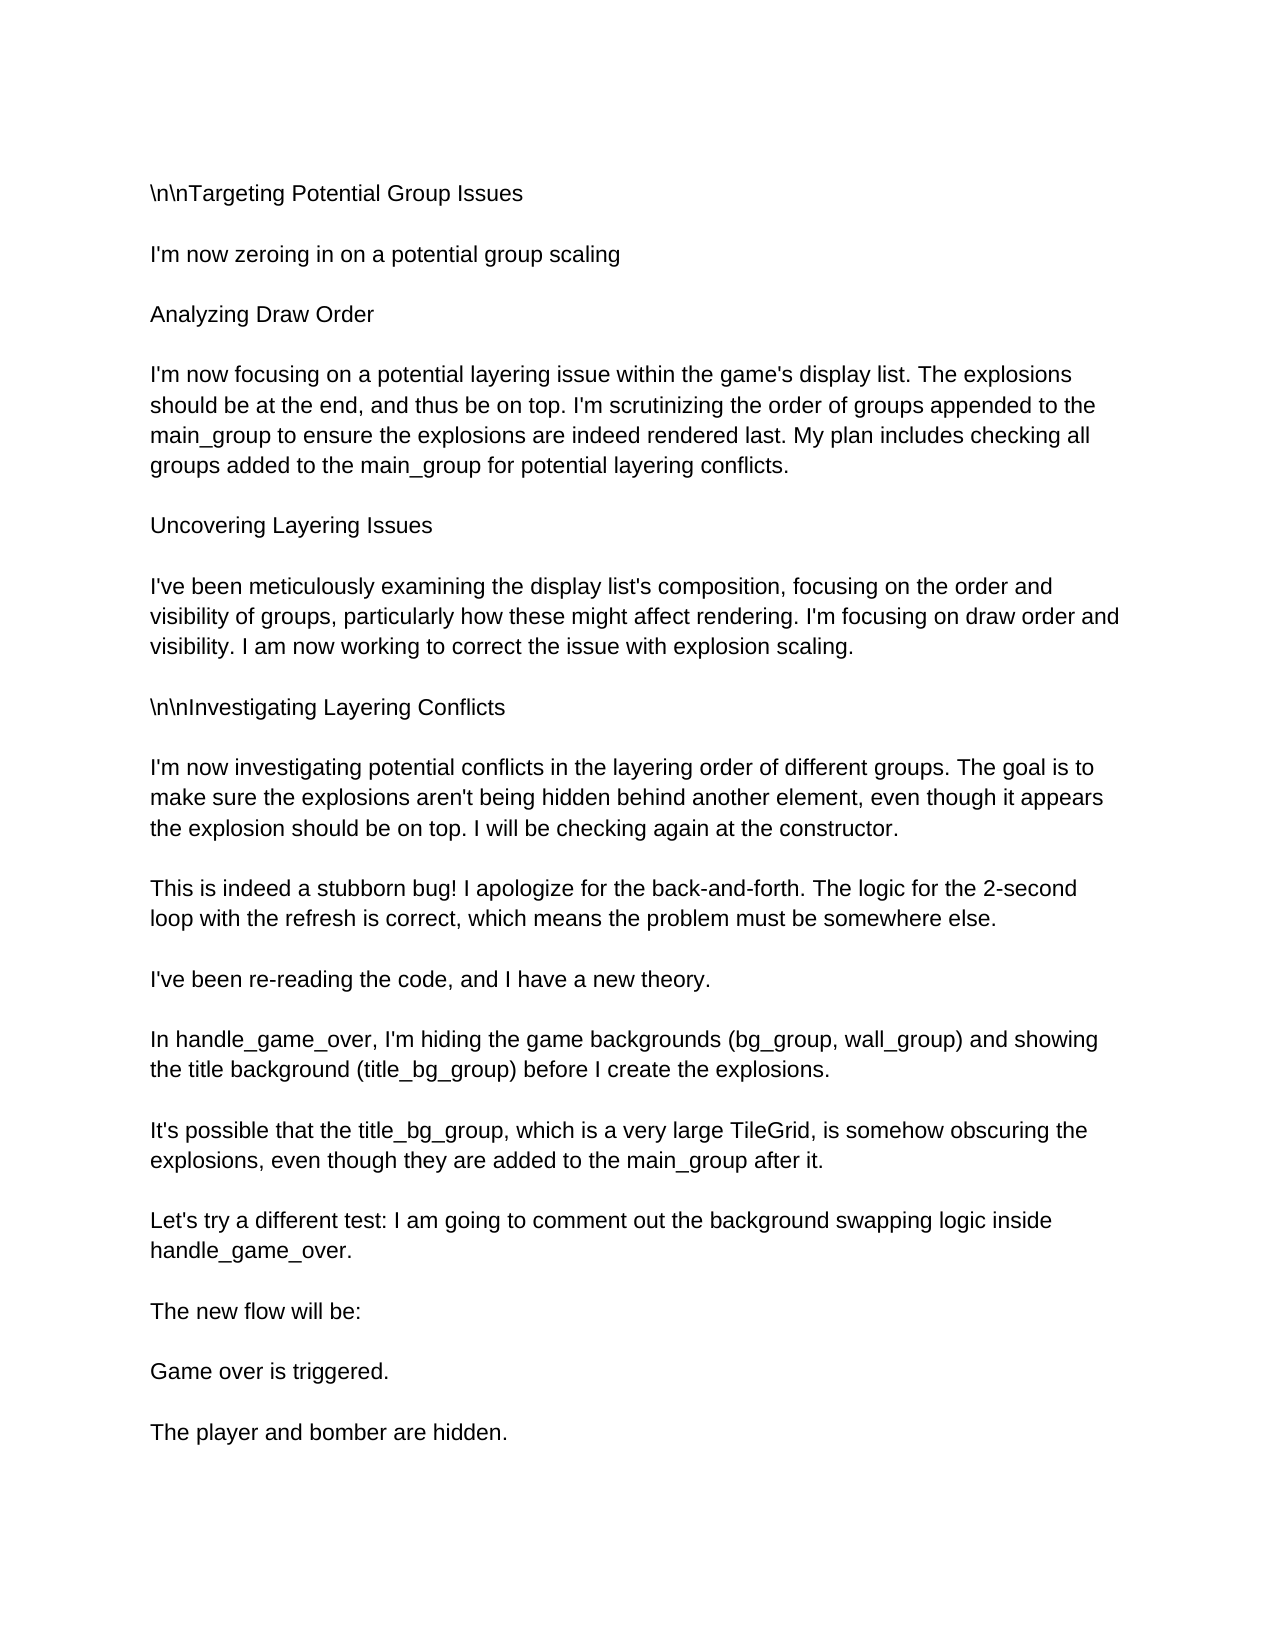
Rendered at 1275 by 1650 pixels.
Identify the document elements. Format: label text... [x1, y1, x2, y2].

text The player and bomber are hidden. [150, 1419, 1125, 1445]
text I've been re-reading the code, and I have a new theory. [150, 966, 1125, 992]
text Uncovering Layering Issues [150, 512, 1125, 539]
text I'm now zeroing in on a potential group scaling [150, 241, 1125, 267]
text I've been meticulously examining the display list's composition, focusing on the order and visibility of groups, particularly how these might affect rendering. I'm focusing on draw order and visibility. I am now working to correct the issue with explosion scaling. [150, 573, 1125, 660]
text Game over is triggered. [150, 1358, 1125, 1385]
text \n\nInvestigating Layering Conflicts [150, 694, 1125, 720]
text The new flow will be: [150, 1298, 1125, 1324]
text In handle_game_over, I'm hiding the game backgrounds (bg_group, wall_group) and showing the title background (title_bg_group) before I create the explosions. [150, 1026, 1125, 1083]
text \n\nTargeting Potential Group Issues [150, 180, 1125, 207]
text It's possible that the title_bg_group, which is a very large TileGrid, is somehow obscuring the explosions, even though they are added to the main_group after it. [150, 1117, 1125, 1173]
text Let's try a different test: I am going to comment out the background swapping logic inside handle_game_over. [150, 1207, 1125, 1264]
text I'm now focusing on a potential layering issue within the game's display list. The explosions should be at the end, and thus be on top. I'm scrutinizing the order of groups appended to the main_group to ensure the explosions are indeed rendered last. My plan includes checking all groups added to the main_group for potential layering conflicts. [150, 361, 1125, 478]
text I'm now investigating potential conflicts in the layering order of different groups. The goal is to make sure the explosions aren't being hidden behind another element, even though it appears the explosion should be on top. I will be checking again at the constructor. [150, 754, 1125, 841]
text Analyzing Draw Order [150, 301, 1125, 327]
text This is indeed a stubborn bug! I apologize for the back-and-forth. The logic for the 2-second loop with the refresh is correct, which means the problem must be somewhere else. [150, 875, 1125, 932]
